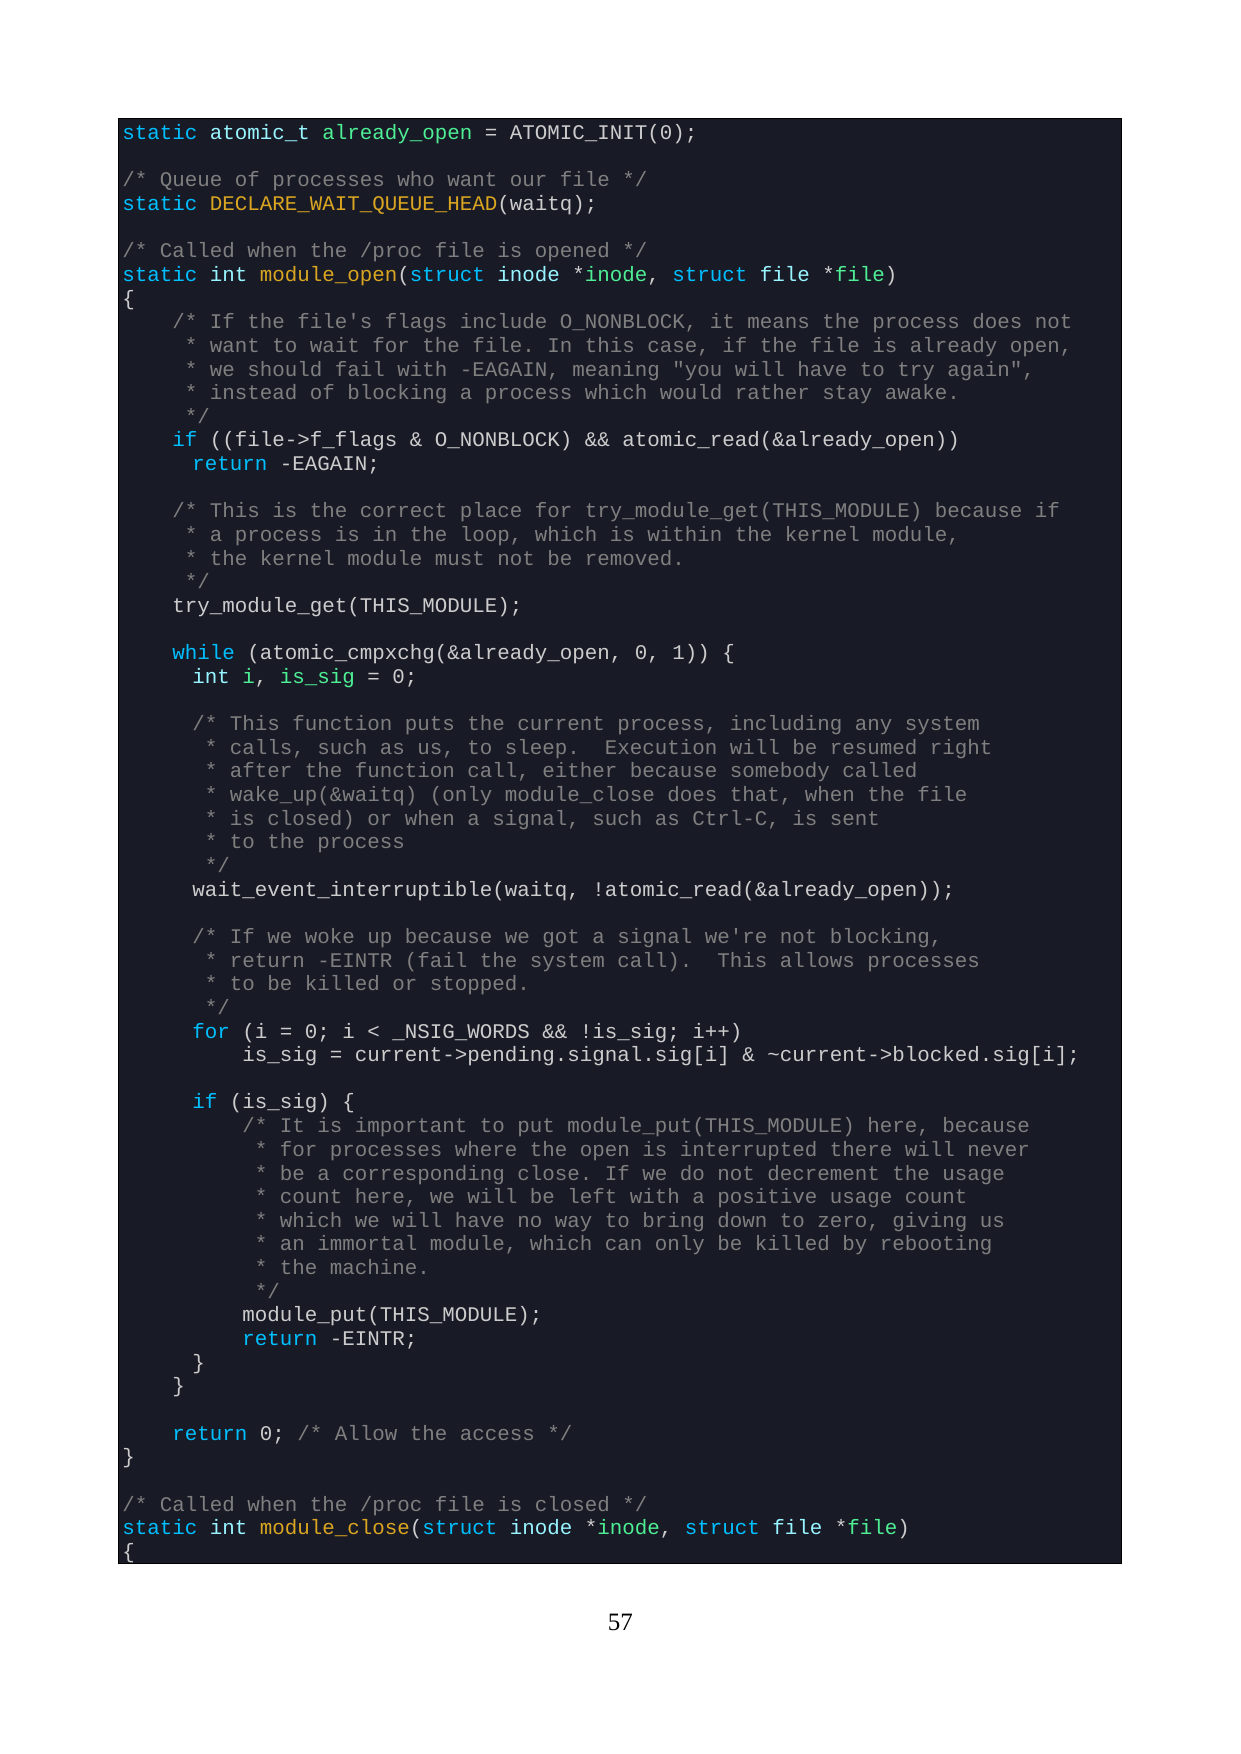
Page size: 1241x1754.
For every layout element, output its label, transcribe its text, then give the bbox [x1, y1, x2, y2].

text wait_event_interruptible(waitq, !atomic_read(&already_open)); [119, 875, 1121, 898]
text { [119, 284, 1121, 307]
text * after the function call, either because somebody called [119, 757, 1121, 780]
text * a process is in the loop, which is within the kernel module, [119, 520, 1121, 544]
text * instead of blocking a process which would rather stay awake. [119, 378, 1121, 402]
text * want to wait for the file. In this case, if the file is already open, [119, 331, 1121, 354]
text /* If the file's flags include O_NONBLOCK, it means the process does not [119, 307, 1121, 331]
text */ [119, 402, 1121, 426]
text * calls, such as us, to sleep. Execution will be resumed right [119, 733, 1121, 757]
text /* If we woke up because we got a signal we're not blocking, [119, 922, 1121, 946]
text * for processes where the open is interrupted there will never [119, 1135, 1121, 1158]
text */ [119, 567, 1121, 591]
text * we should fail with -EAGAIN, meaning "you will have to try again", [119, 354, 1121, 378]
text static DECLARE_WAIT_QUEUE_HEAD(waitq); [119, 189, 1121, 213]
text * is closed) or when a signal, such as Ctrl-C, is sent [119, 804, 1121, 827]
text static int module_open(struct inode *inode, struct file *file) [119, 260, 1121, 284]
text static atomic_t already_open = ATOMIC_INIT(0); [119, 119, 1121, 142]
text { [119, 1537, 1121, 1563]
text * be a corresponding close. If we do not decrement the usage [119, 1158, 1121, 1182]
text /* Called when the /proc file is opened */ [119, 236, 1121, 260]
text if ((file->f_flags & O_NONBLOCK) && atomic_read(&already_open)) [119, 426, 1121, 449]
text } [119, 1371, 1121, 1395]
text */ [119, 993, 1121, 1017]
text * which we will have no way to bring down to zero, giving us [119, 1206, 1121, 1229]
text * count here, we will be left with a positive usage count [119, 1182, 1121, 1206]
text /* It is important to put module_put(THIS_MODULE) here, because [119, 1111, 1121, 1135]
text for (i = 0; i < _NSIG_WORDS && !is_sig; i++) [119, 1017, 1121, 1040]
text * to be killed or stopped. [119, 969, 1121, 993]
text } [119, 1442, 1121, 1466]
text * an immortal module, which can only be killed by rebooting [119, 1229, 1121, 1253]
text int i, is_sig = 0; [119, 662, 1121, 686]
text * to the process [119, 827, 1121, 851]
text return 0; /* Allow the access */ [119, 1419, 1121, 1442]
text /* Called when the /proc file is closed */ [119, 1489, 1121, 1513]
text static int module_close(struct inode *inode, struct file *file) [119, 1513, 1121, 1537]
text */ [119, 851, 1121, 875]
text /* Queue of processes who want our file */ [119, 165, 1121, 189]
text module_put(THIS_MODULE); [119, 1300, 1121, 1324]
text * the machine. [119, 1253, 1121, 1277]
text return -EINTR; [119, 1324, 1121, 1348]
text try_module_get(THIS_MODULE); [119, 591, 1121, 615]
text if (is_sig) { [119, 1088, 1121, 1111]
text return -EAGAIN; [119, 449, 1121, 473]
text } [119, 1348, 1121, 1371]
text * the kernel module must not be removed. [119, 544, 1121, 567]
text while (atomic_cmpxchg(&already_open, 0, 1)) { [119, 638, 1121, 662]
text is_sig = current->pending.signal.sig[i] & ~current->blocked.sig[i]; [119, 1040, 1121, 1064]
text /* This is the correct place for try_module_get(THIS_MODULE) because if [119, 496, 1121, 520]
text /* This function puts the current process, including any system [119, 709, 1121, 733]
text * return -EINTR (fail the system call). This allows processes [119, 946, 1121, 969]
text */ [119, 1277, 1121, 1300]
text * wake_up(&waitq) (only module_close does that, when the file [119, 780, 1121, 804]
